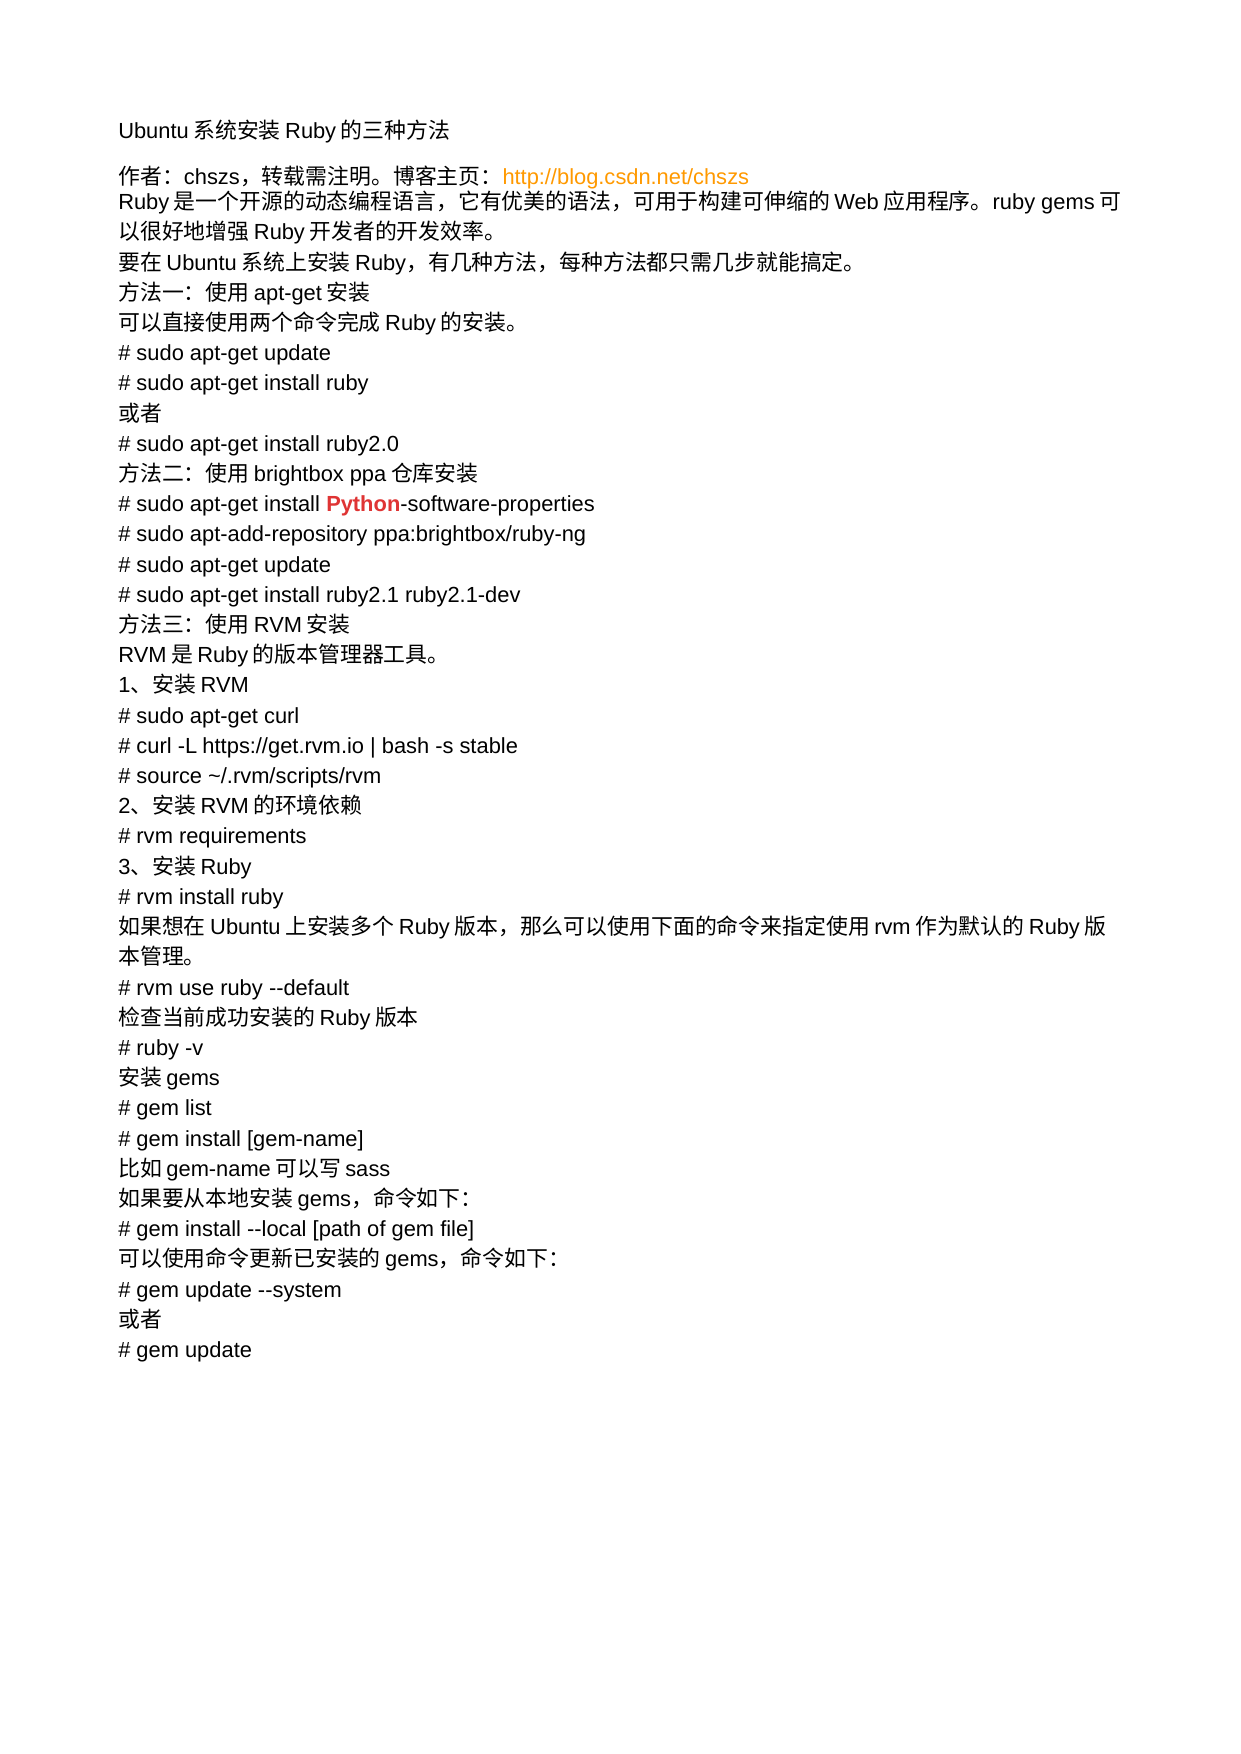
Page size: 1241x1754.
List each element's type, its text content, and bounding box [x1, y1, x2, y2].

text 作者：chszs，转载需注明。博客主页：http://blog.csdn.net/chszs [118, 148, 1122, 189]
text # sudo apt-get install Python-software-properties # sudo apt-add-repository ppa:brightbox/ruby-ng # sudo apt-get update # sudo apt-get install ruby2.1 ruby2.1-dev [118, 491, 1122, 607]
text 方法三：使用RVM安装 [118, 612, 1122, 637]
text RVM是Ruby的版本管理器工具。 1、安装RVM # sudo apt-get curl # curl -L https://get.rvm.io | bash -s stable # source ~/.rvm/scripts/rvm 2、安装RVM的环境依赖 # rvm requirements 3、安装Ruby # rvm install ruby 如果想在Ubuntu上安装多个Ruby版本，那么可以使用下面的命令来指定使用rvm作为默认的Ruby版本管理。 # rvm use ruby --default 检查当前成功安装的Ruby版本 # ruby -v 安装gems # gem list # gem install [gem-name] 比如gem-name可以写sass 如果要从本地安装gems，命令如下： # gem install --local [path of gem file] 可以使用命令更新已安装的gems，命令如下： # gem update --system 或者 # gem update [118, 642, 1122, 1362]
text Ruby是一个开源的动态编程语言，它有优美的语法，可用于构建可伸缩的Web应用程序。ruby gems可以很好地增强Ruby开发者的开发效率。 要在Ubuntu系统上安装Ruby，有几种方法，每种方法都只需几步就能搞定。 [118, 189, 1122, 274]
text 可以直接使用两个命令完成Ruby的安装。 # sudo apt-get update # sudo apt-get install ruby 或者 # sudo apt-get install ruby2.0 [118, 310, 1122, 456]
text Ubuntu系统安装Ruby的三种方法 [118, 118, 1122, 143]
text 方法二：使用brightbox ppa仓库安装 [118, 461, 1122, 486]
text 方法一：使用apt-get安装 [118, 279, 1122, 305]
